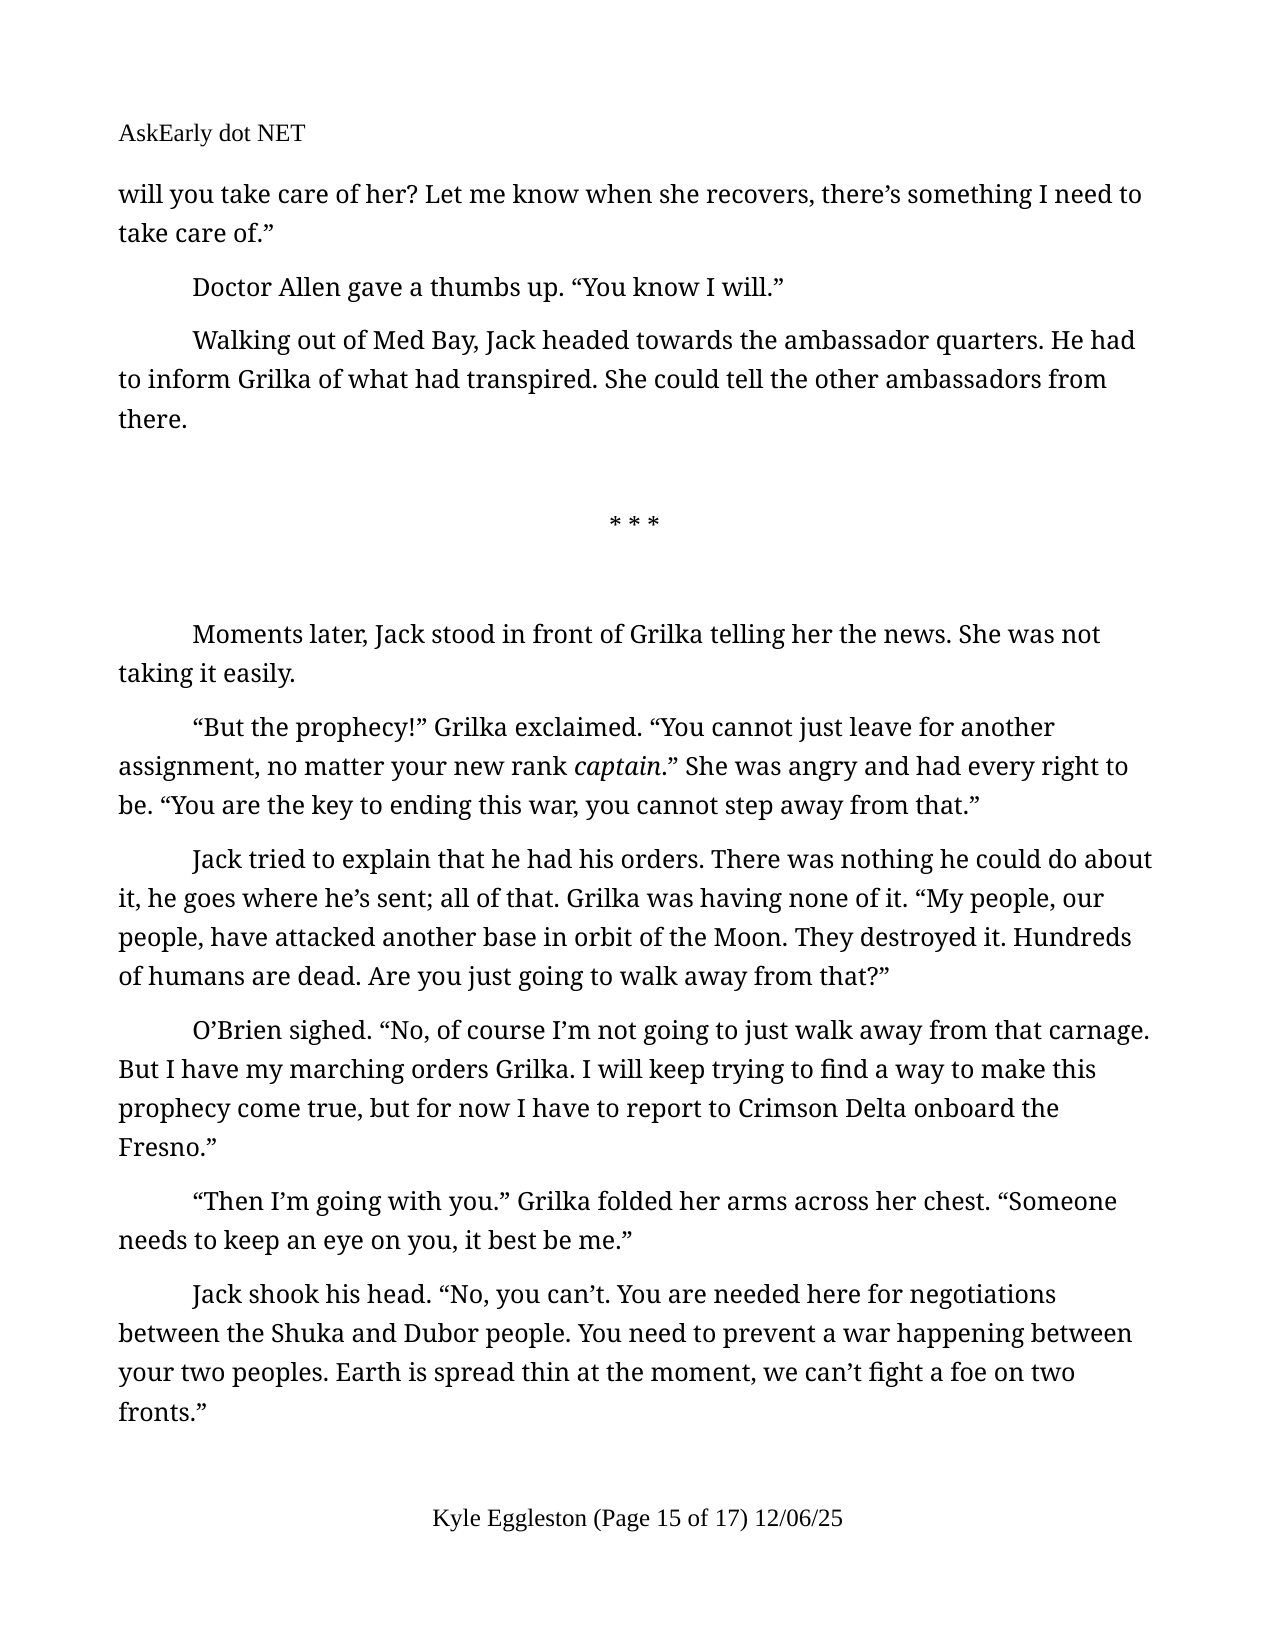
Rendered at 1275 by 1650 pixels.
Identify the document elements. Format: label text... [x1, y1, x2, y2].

text * * * [118, 509, 1157, 543]
text Jack shook his head. “No, you can’t. You are needed here for negotiations between the Shuka and Dubor people. You need to prevent a war happening between your two peoples. Earth is spread thin at the moment, we can’t fight a foe on two fronts.” [118, 1277, 1157, 1428]
text will you take care of her? Let me know when she recovers, there’s something I need to take care of.” [118, 176, 1157, 249]
text “But the prophecy!” Grilka exclaimed. “You cannot just leave for another assignment, no matter your new rank captain.” She was angry and had every right to be. “You are the key to ending this war, you cannot step away from that.” [118, 709, 1157, 822]
text “Then I’m going with you.” Grilka folded her arms across her chest. “Someone needs to keep an eye on you, it best be me.” [118, 1184, 1157, 1257]
text Moments later, Jack stood in front of Grilka telling her the news. She was not taking it easily. [118, 616, 1157, 689]
text Jack tried to explain that he had his orders. There was nothing he could do about it, he goes where he’s sent; all of that. Grilka was having none of it. “My people, our people, have attacked another base in orbit of the Moon. They destroyed it. Hundreds of humans are dead. Are you just going to walk away from that?” [118, 841, 1157, 993]
text Doctor Allen gave a thumbs up. “You know I will.” [118, 269, 1157, 303]
text O’Brien sighed. “No, of course I’m not going to just walk away from that carnage. But I have my marching orders Grilka. I will keep trying to find a way to make this prophecy come true, but for now I have to report to Crimson Delta onboard the Fresno.” [118, 1013, 1157, 1164]
text Walking out of Med Bay, Jack headed towards the ambassador quarters. He had to inform Grilka of what had transpired. She could tell the other ambassadors from there. [118, 323, 1157, 435]
